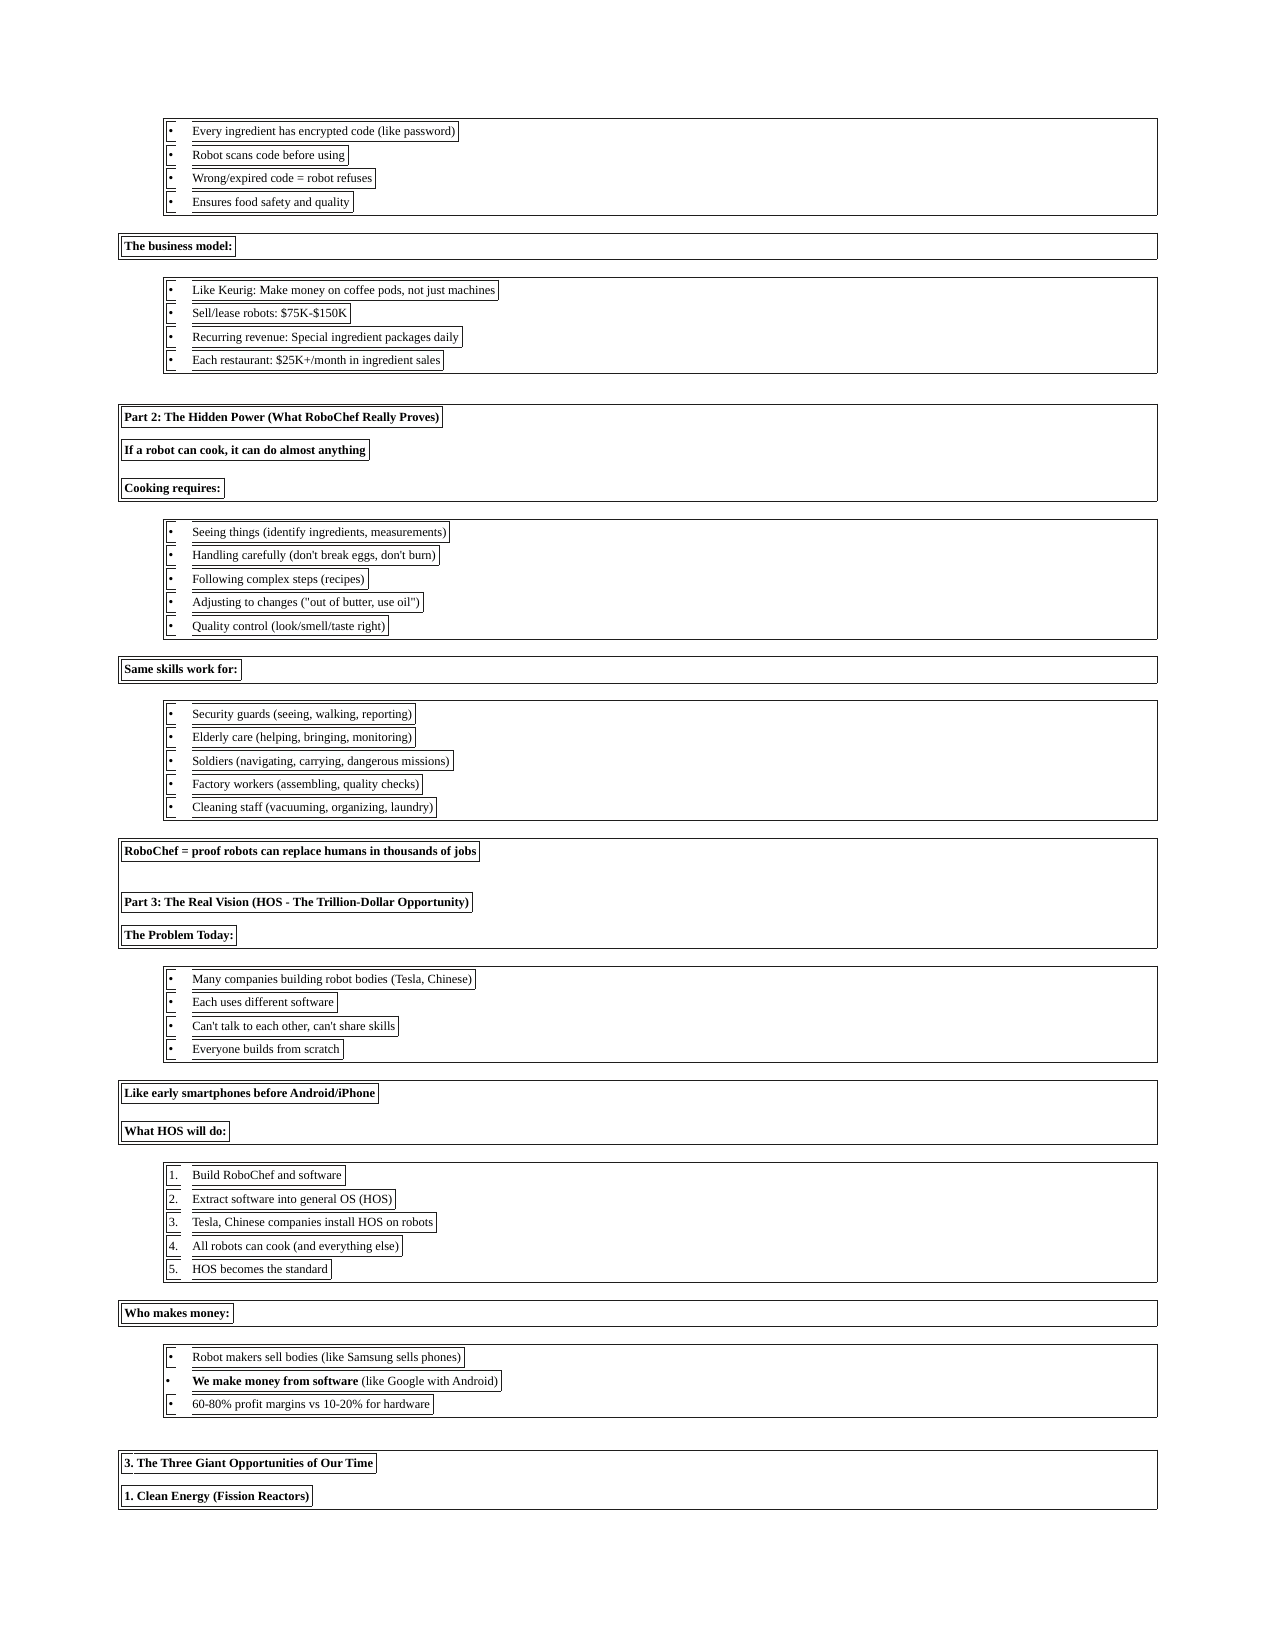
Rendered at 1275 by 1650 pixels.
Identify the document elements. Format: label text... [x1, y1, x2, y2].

list Sell/lease robots: $75K-$150K [164, 300, 1157, 323]
list We make money from software (like Google with Android) [164, 1367, 1157, 1391]
list Can't talk to each other, can't share skills [164, 1012, 1157, 1036]
list Cleaning staff (vacuuming, organizing, laundry) [164, 794, 1157, 820]
list Seeing things (identify ingredients, measurements) [164, 520, 1157, 542]
list Each uses different software [164, 989, 1157, 1012]
list Many companies building robot bodies (Tesla, Chinese) [164, 967, 1157, 989]
list Security guards (seeing, walking, reporting) [164, 701, 1157, 724]
list Everyone builds from scratch [164, 1036, 1157, 1062]
list All robots can cook (and everything else) [164, 1232, 1157, 1256]
list Build RoboChef and software [164, 1163, 1157, 1186]
list Soldiers (navigating, carrying, dangerous missions) [164, 747, 1157, 771]
list Ensures food safety and quality [164, 188, 1157, 215]
text 1. Clean Energy (Fission Reactors) [119, 1482, 1157, 1509]
list Quality control (look/smell/taste right) [164, 612, 1157, 639]
subtitle Part 3: The Real Vision (HOS - The Trillion-Dollar Opportunity) [119, 889, 1157, 912]
list Robot scans code before using [164, 142, 1157, 165]
list Elderly care (helping, bringing, monitoring) [164, 724, 1157, 747]
list Like Keurig: Make money on coffee pods, not just machines [164, 278, 1157, 300]
text RoboChef = proof robots can replace humans in thousands of jobs [119, 839, 1157, 862]
list Following complex steps (recipes) [164, 565, 1157, 589]
text What HOS will do: [119, 1118, 1157, 1144]
text The business model: [119, 234, 1157, 259]
list Every ingredient has encrypted code (like password) [164, 119, 1157, 142]
subtitle Part 2: The Hidden Power (What RoboChef Really Proves) [119, 405, 1157, 427]
text Who makes money: [119, 1301, 1157, 1326]
list Each restaurant: $25K+/month in ingredient sales [164, 347, 1157, 373]
text If a robot can cook, it can do almost anything [119, 436, 1157, 460]
text The Problem Today: [119, 922, 1157, 948]
list Robot makers sell bodies (like Samsung sells phones) [164, 1345, 1157, 1367]
list Factory workers (assembling, quality checks) [164, 771, 1157, 794]
list Handling carefully (don't break eggs, don't burn) [164, 542, 1157, 565]
list Wrong/expired code = robot refuses [164, 165, 1157, 188]
subtitle 3. The Three Giant Opportunities of Our Time [119, 1451, 1157, 1473]
list Extract software into general OS (HOS) [164, 1186, 1157, 1209]
list Tesla, Chinese companies install HOS on robots [164, 1209, 1157, 1232]
text Same skills work for: [119, 657, 1157, 683]
text Cooking requires: [119, 474, 1157, 501]
text Like early smartphones before Android/iPhone [119, 1081, 1157, 1103]
list 60-80% profit margins vs 10-20% for hardware [164, 1391, 1157, 1417]
list HOS becomes the standard [164, 1256, 1157, 1282]
list Recurring revenue: Special ingredient packages daily [164, 323, 1157, 347]
list Adjusting to changes ("out of butter, use oil") [164, 589, 1157, 612]
